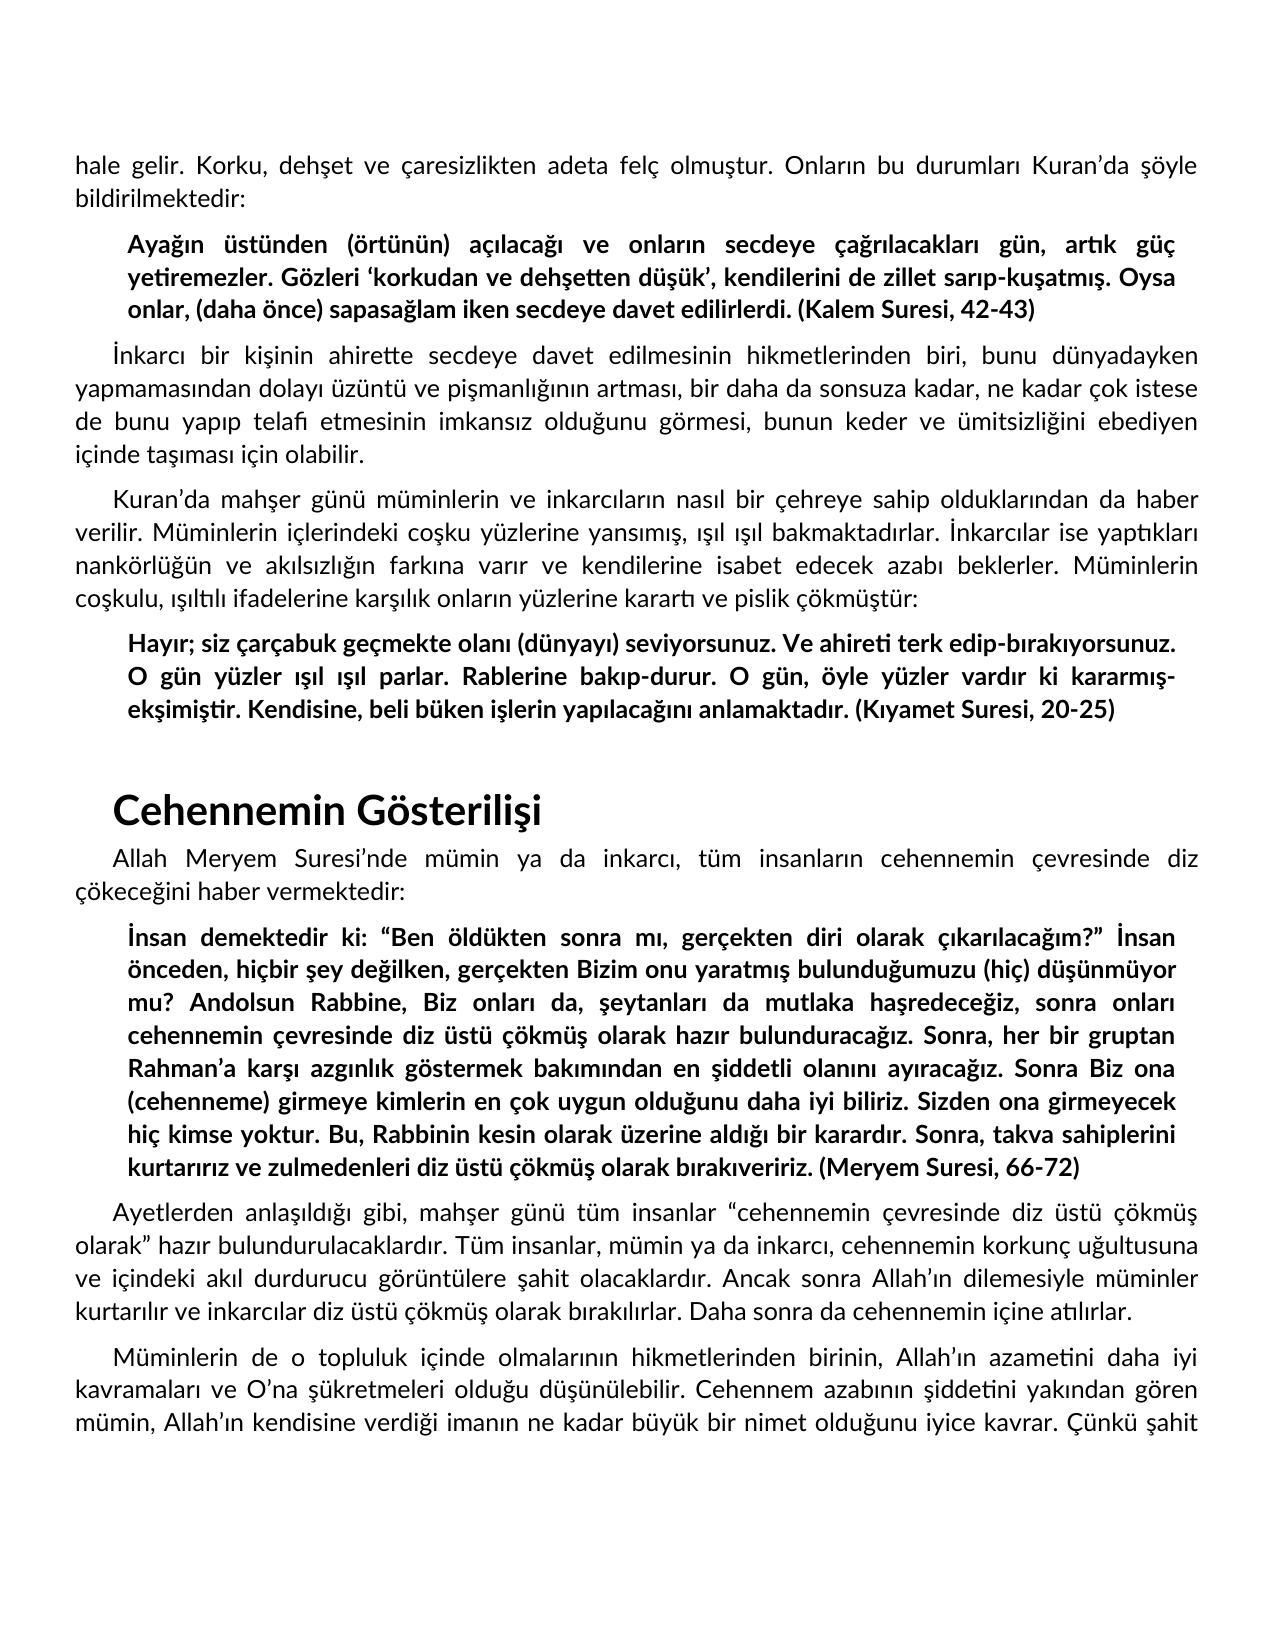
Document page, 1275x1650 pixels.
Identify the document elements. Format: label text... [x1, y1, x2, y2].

text İnkarcı bir kişinin ahirette secdeye davet edilmesinin hikmetlerinden biri, bunu dünyadayken yapmamasından dolayı üzüntü ve pişmanlığının artması, bir daha da sonsuza kadar, ne kadar çok istese de bunu yapıp telafi etmesinin imkansız olduğunu görmesi, bunun keder ve ümitsizliğini ebediyen içinde taşıması için olabilir. [75, 339, 1200, 468]
text hale gelir. Korku, dehşet ve çaresizlikten adeta felç olmuştur. Onların bu durumları Kuran’da şöyle bildirilmektedir: [75, 150, 1200, 213]
text Hayır; siz çarçabuk geçmekte olanı (dünyayı) seviyorsunuz. Ve ahireti terk edip-bırakıyorsunuz. O gün yüzler ışıl ışıl parlar. Rablerine bakıp-durur. O gün, öyle yüzler vardır ki kararmış-ekşimiştir. Kendisine, beli büken işlerin yapılacağını anlamaktadır. (Kıyamet Suresi, 20-25) [127, 628, 1177, 724]
text İnsan demektedir ki: “Ben öldükten sonra mı, gerçekten diri olarak çıkarılacağım?” İnsan önceden, hiçbir şey değilken, gerçekten Bizim onu yaratmış bulunduğumuzu (hiç) düşünmüyor mu? Andolsun Rabbine, Biz onları da, şeytanları da mutlaka haşredeceğiz, sonra onları cehennemin çevresinde diz üstü çökmüş olarak hazır bulunduracağız. Sonra, her bir gruptan Rahman’a karşı azgınlık göstermek bakımından en şiddetli olanını ayıracağız. Sonra Biz ona (cehenneme) girmeye kimlerin en çok uygun olduğunu daha iyi biliriz. Sizden ona girmeyecek hiç kimse yoktur. Bu, Rabbinin kesin olarak üzerine aldığı bir karardır. Sonra, takva sahiplerini kurtarırız ve zulmedenleri diz üstü çökmüş olarak bırakıveririz. (Meryem Suresi, 66-72) [127, 921, 1177, 1182]
text Kuran’da mahşer günü müminlerin ve inkarcıların nasıl bir çehreye sahip olduklarından da haber verilir. Müminlerin içlerindeki coşku yüzlerine yansımış, ışıl ışıl bakmaktadırlar. İnkarcılar ise yaptıkları nankörlüğün ve akılsızlığın farkına varır ve kendilerine isabet edecek azabı beklerler. Müminlerin coşkulu, ışıltılı ifadelerine karşılık onların yüzlerine karartı ve pislik çökmüştür: [75, 484, 1200, 612]
subtitle Cehennemin Gösterilişi [112, 784, 1200, 834]
text Allah Meryem Suresi’nde mümin ya da inkarcı, tüm insanların cehennemin çevresinde diz çökeceğini haber vermektedir: [75, 843, 1200, 906]
text Ayağın üstünden (örtünün) açılacağı ve onların secdeye çağrılacakları gün, artık güç yetiremezler. Gözleri ‘korkudan ve dehşetten düşük’, kendilerini de zillet sarıp-kuşatmış. Oysa onlar, (daha önce) sapasağlam iken secdeye davet edilirlerdi. (Kalem Suresi, 42-43) [127, 228, 1177, 324]
text Müminlerin de o topluluk içinde olmalarının hikmetlerinden birinin, Allah’ın azametini daha iyi kavramaları ve O’na şükretmeleri olduğu düşünülebilir. Cehennem azabının şiddetini yakından gören mümin, Allah’ın kendisine verdiği imanın ne kadar büyük bir nimet olduğunu iyice kavrar. Çünkü şahit [75, 1341, 1200, 1437]
text Ayetlerden anlaşıldığı gibi, mahşer günü tüm insanlar “cehennemin çevresinde diz üstü çökmüş olarak” hazır bulundurulacaklardır. Tüm insanlar, mümin ya da inkarcı, cehennemin korkunç uğultusuna ve içindeki akıl durdurucu görüntülere şahit olacaklardır. Ancak sonra Allah’ın dilemesiyle müminler kurtarılır ve inkarcılar diz üstü çökmüş olarak bırakılırlar. Daha sonra da cehennemin içine atılırlar. [75, 1197, 1200, 1326]
